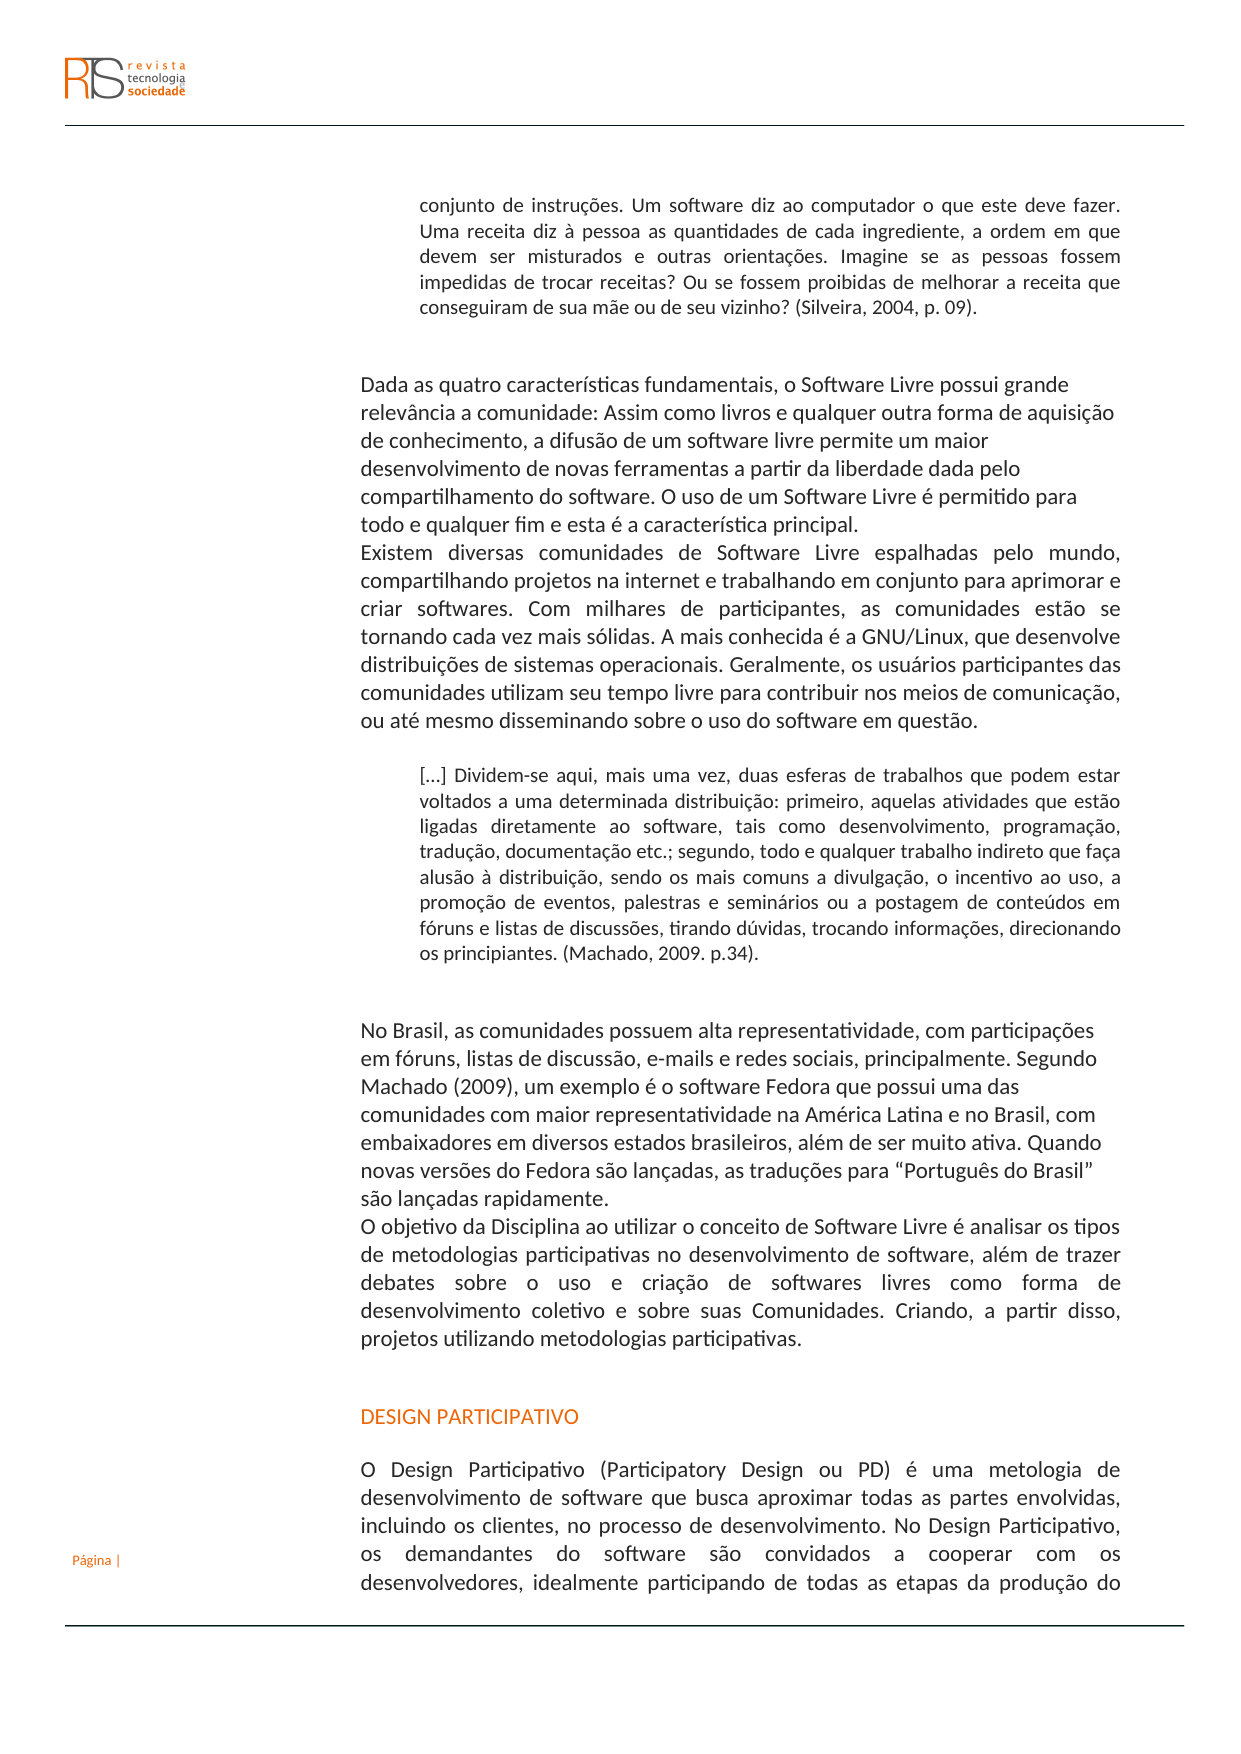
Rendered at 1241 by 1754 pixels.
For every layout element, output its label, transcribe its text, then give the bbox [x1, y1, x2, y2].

text Design Participativo [360, 1402, 1122, 1431]
text […] Dividem-se aqui, mais uma vez, duas esferas de trabalhos que podem estar voltados a uma determinada distribuição: primeiro, aquelas atividades que estão ligadas diretamente ao software, tais como desenvolvimento, programação, tradução, documentação etc.; segundo, todo e qualquer trabalho indireto que faça alusão à distribuição, sendo os mais comuns a divulgação, o incentivo ao uso, a promoção de eventos, palestras e seminários ou a postagem de conteúdos em fóruns e listas de discussões, tirando dúvidas, trocando informações, direcionando os principiantes. (Machado, 2009. p.34). [419, 762, 1122, 966]
text No Brasil, as comunidades possuem alta representatividade, com participações em fóruns, listas de discussão, e-mails e redes sociais, principalmente. Segundo Machado (2009), um exemplo é o software Fedora que possui uma das comunidades com maior representatividade na América Latina e no Brasil, com embaixadores em diversos estados brasileiros, além de ser muito ativa. Quando novas versões do Fedora são lançadas, as traduções para “Português do Brasil” são lançadas rapidamente. [360, 1016, 1122, 1212]
picture [65, 1625, 1241, 1630]
text Existem diversas comunidades de Software Livre espalhadas pelo mundo, compartilhando projetos na internet e trabalhando em conjunto para aprimorar e criar softwares. Com milhares de participantes, as comunidades estão se tornando cada vez mais sólidas. A mais conhecida é a GNU/Linux, que desenvolve distribuições de sistemas operacionais. Geralmente, os usuários participantes das comunidades utilizam seu tempo livre para contribuir nos meios de comunicação, ou até mesmo disseminando sobre o uso do software em questão. [360, 538, 1122, 734]
text O Design Participativo (Participatory Design ou PD) é uma metologia de desenvolvimento de software que busca aproximar todas as partes envolvidas, incluindo os clientes, no processo de desenvolvimento. No Design Participativo, os demandantes do software são convidados a cooperar com os desenvolvedores, idealmente participando de todas as etapas da produção do [360, 1456, 1122, 1596]
text conjunto de instruções. Um software diz ao computador o que este deve fazer. Uma receita diz à pessoa as quantidades de cada ingrediente, a ordem em que devem ser misturados e outras orientações. Imagine se as pessoas fossem impedidas de trocar receitas? Ou se fossem proibidas de melhorar a receita que conseguiram de sua mãe ou de seu vizinho? (Silveira, 2004, p. 09). [419, 193, 1122, 320]
text Dada as quatro características fundamentais, o Software Livre possui grande relevância a comunidade: Assim como livros e qualquer outra forma de aquisição de conhecimento, a difusão de um software livre permite um maior desenvolvimento de novas ferramentas a partir da liberdade dada pelo compartilhamento do software. O uso de um Software Livre é permitido para todo e qualquer fim e esta é a característica principal. [360, 370, 1122, 538]
text O objetivo da Disciplina ao utilizar o conceito de Software Livre é analisar os tipos de metodologias participativas no desenvolvimento de software, além de trazer debates sobre o uso e criação de softwares livres como forma de desenvolvimento coletivo e sobre suas Comunidades. Criando, a partir disso, projetos utilizando metodologias participativas. [360, 1212, 1122, 1352]
picture [65, 0, 1241, 129]
